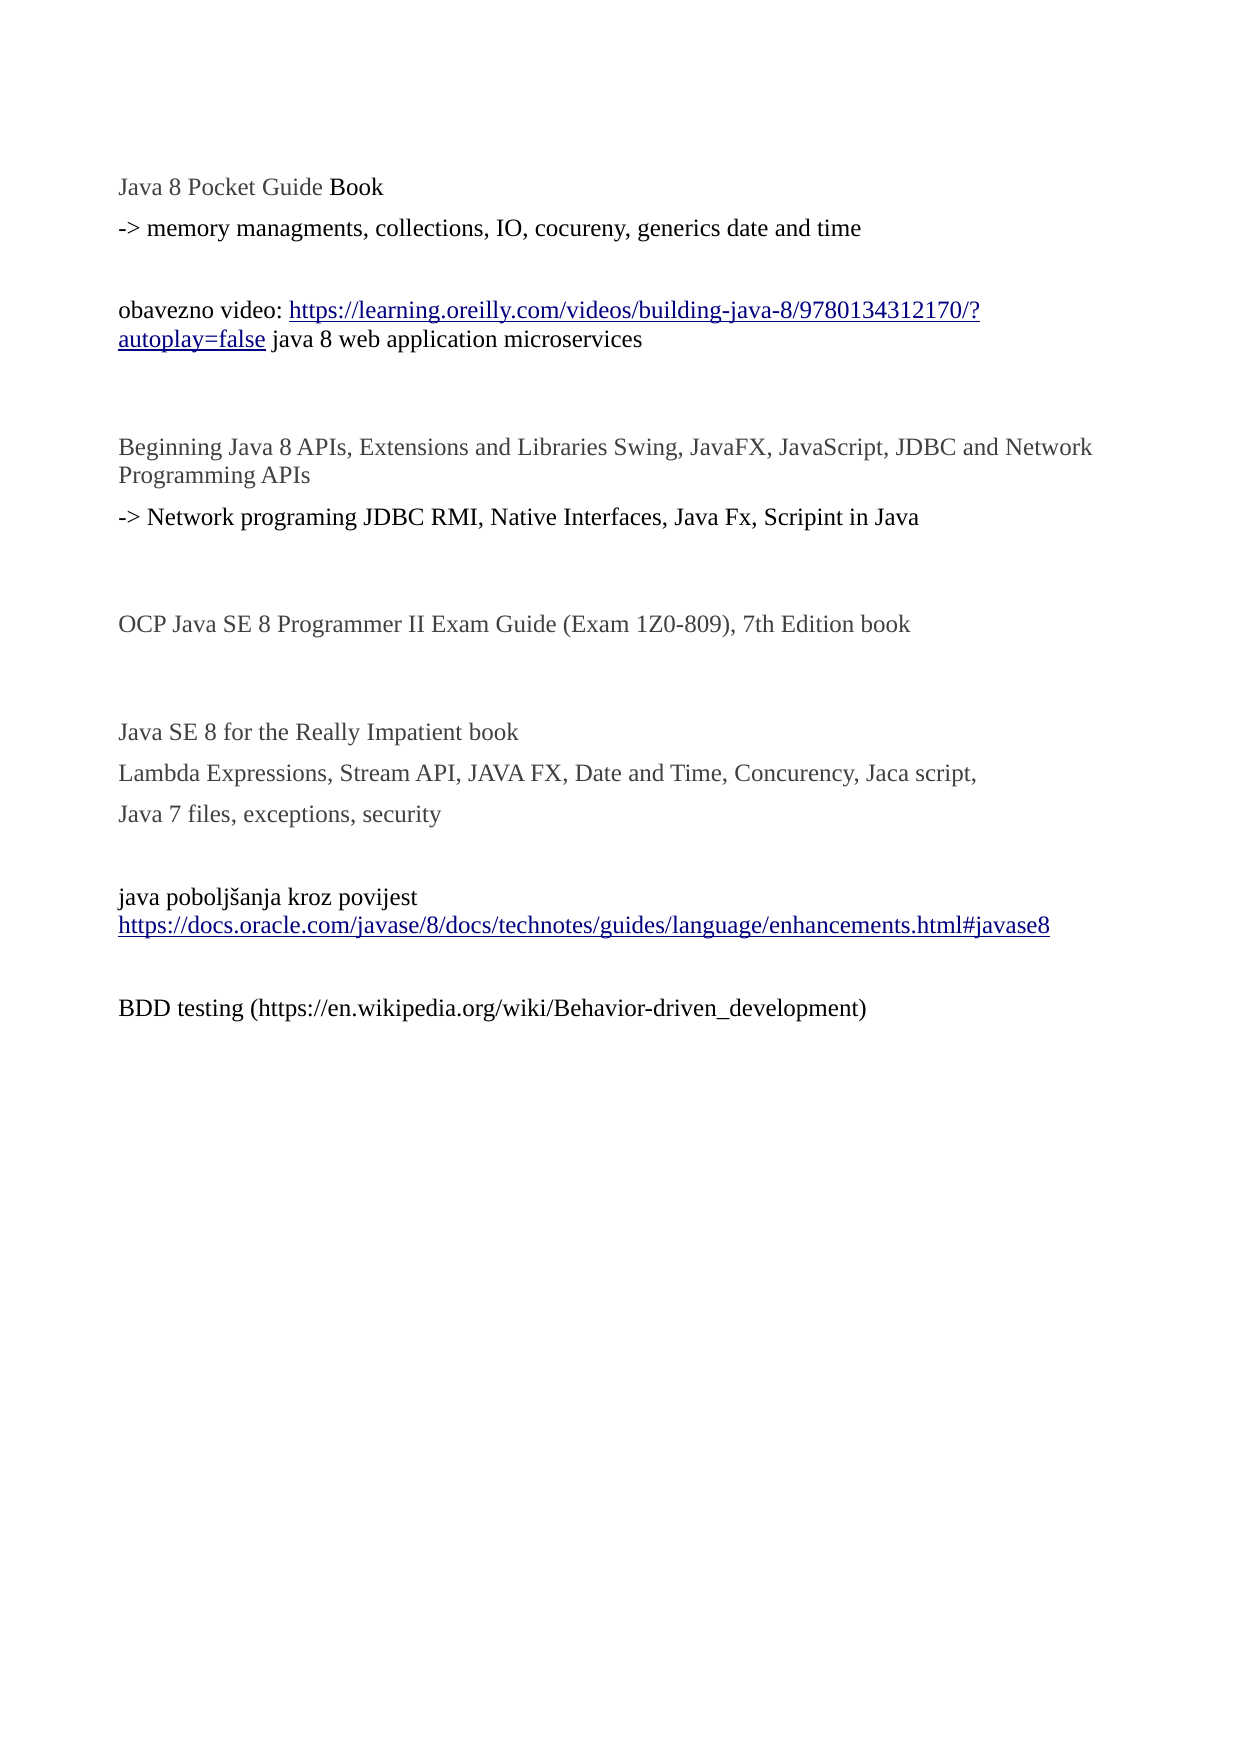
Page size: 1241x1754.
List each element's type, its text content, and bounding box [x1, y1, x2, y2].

text Java 7 files, exceptions, security [118, 799, 1122, 828]
subtitle Java 8 Pocket Guide Book [118, 172, 1122, 201]
text obavezno video: https://learning.oreilly.com/videos/building-java-8/9780134312170/?autoplay=false java 8 web application microservices [118, 296, 1122, 353]
subtitle Java SE 8 for the Really Impatient book [118, 717, 1122, 746]
text Lambda Expressions, Stream API, JAVA FX, Date and Time, Concurency, Jaca script, [118, 758, 1122, 787]
text -> memory managments, collections, IO, cocureny, generics date and time [118, 213, 1122, 242]
text java poboljšanja kroz povijest https://docs.oracle.com/javase/8/docs/technotes/guides/language/enhancements.html#javase8 [118, 882, 1122, 939]
text BDD testing (https://en.wikipedia.org/wiki/Behavior-driven_development) [118, 993, 1122, 1022]
subtitle Beginning Java 8 APIs, Extensions and Libraries Swing, JavaFX, JavaScript, JDBC and Network Programming APIs [118, 432, 1122, 489]
text -> Network programing JDBC RMI, Native Interfaces, Java Fx, Scripint in Java [118, 502, 1122, 531]
subtitle OCP Java SE 8 Programmer II Exam Guide (Exam 1Z0-809), 7th Edition book [118, 609, 1122, 638]
